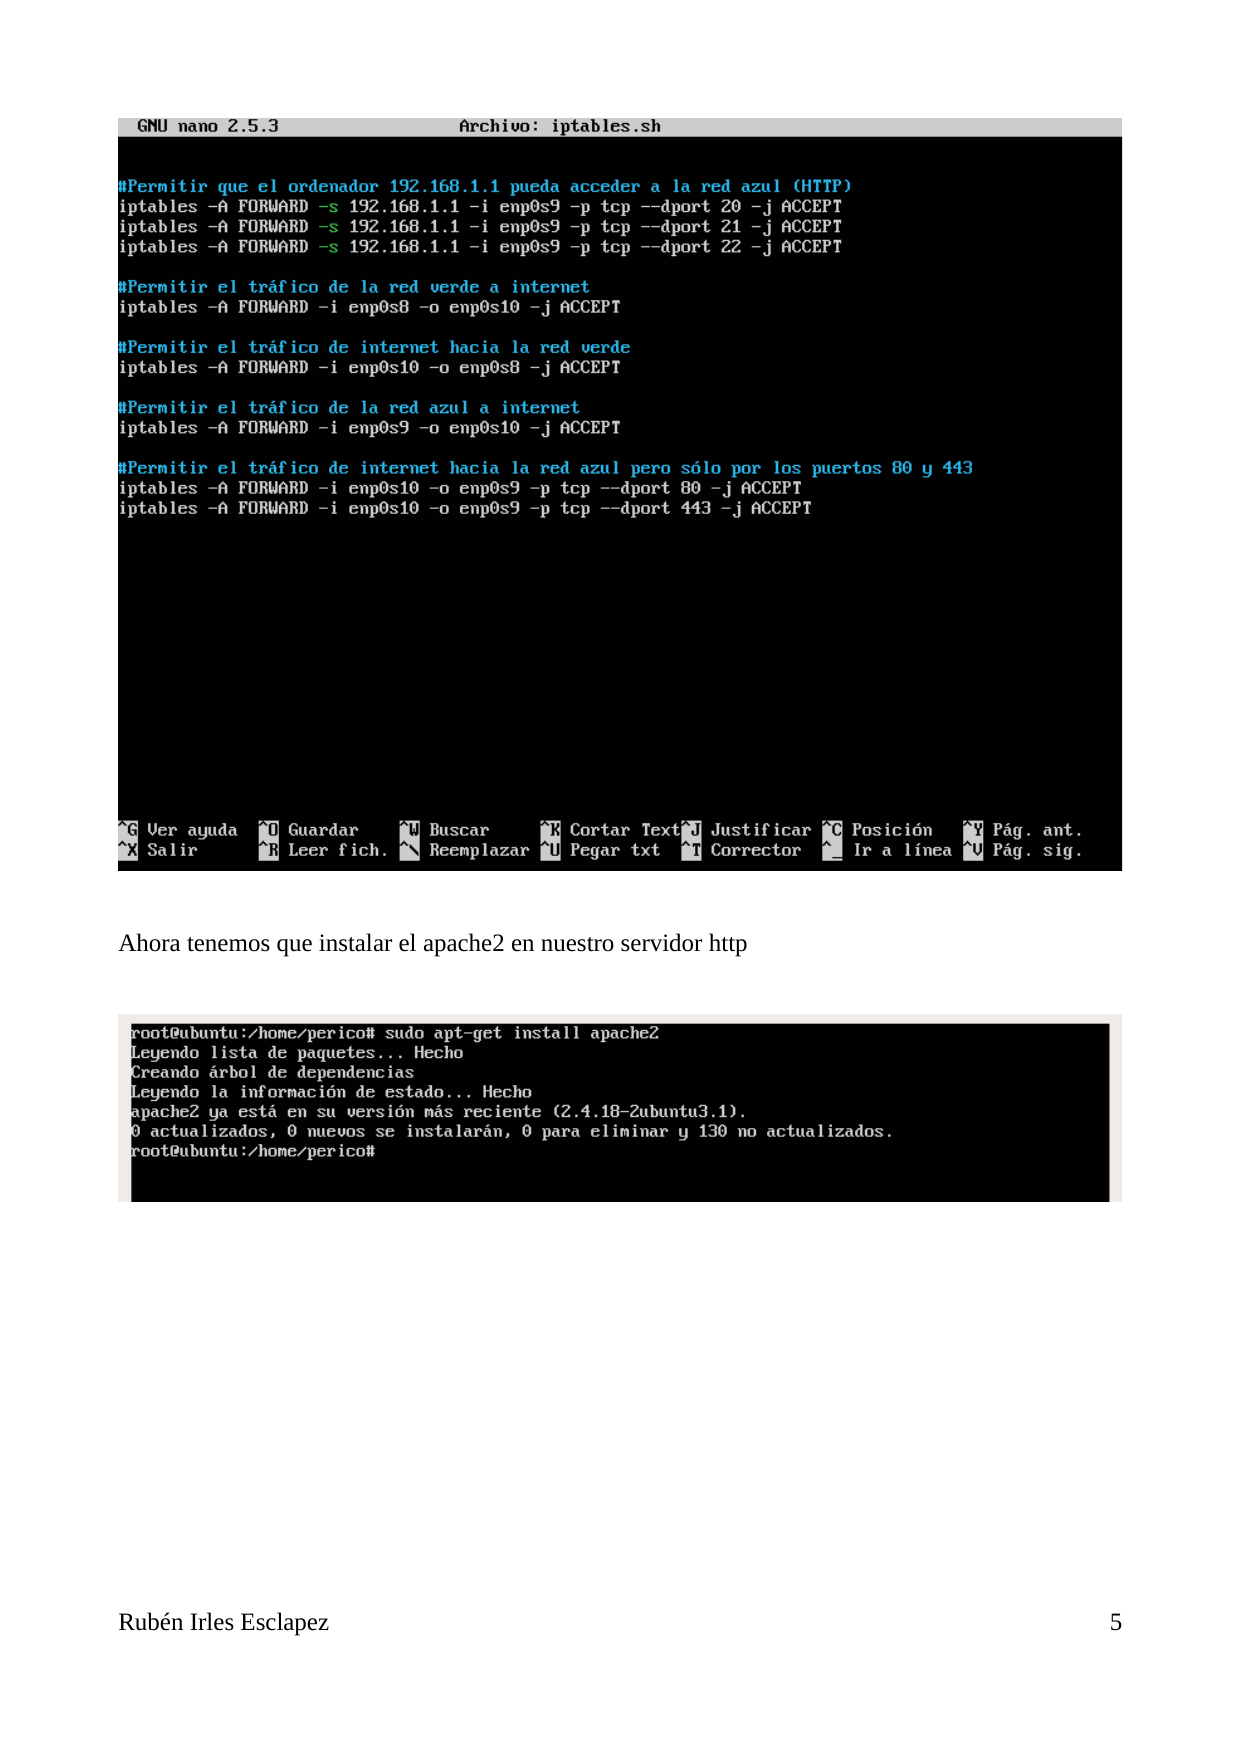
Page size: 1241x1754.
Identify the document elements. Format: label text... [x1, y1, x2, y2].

text Ahora tenemos que instalar el apache2 en nuestro servidor http [118, 928, 1122, 957]
picture [118, 118, 1123, 871]
picture [118, 1014, 1123, 1202]
